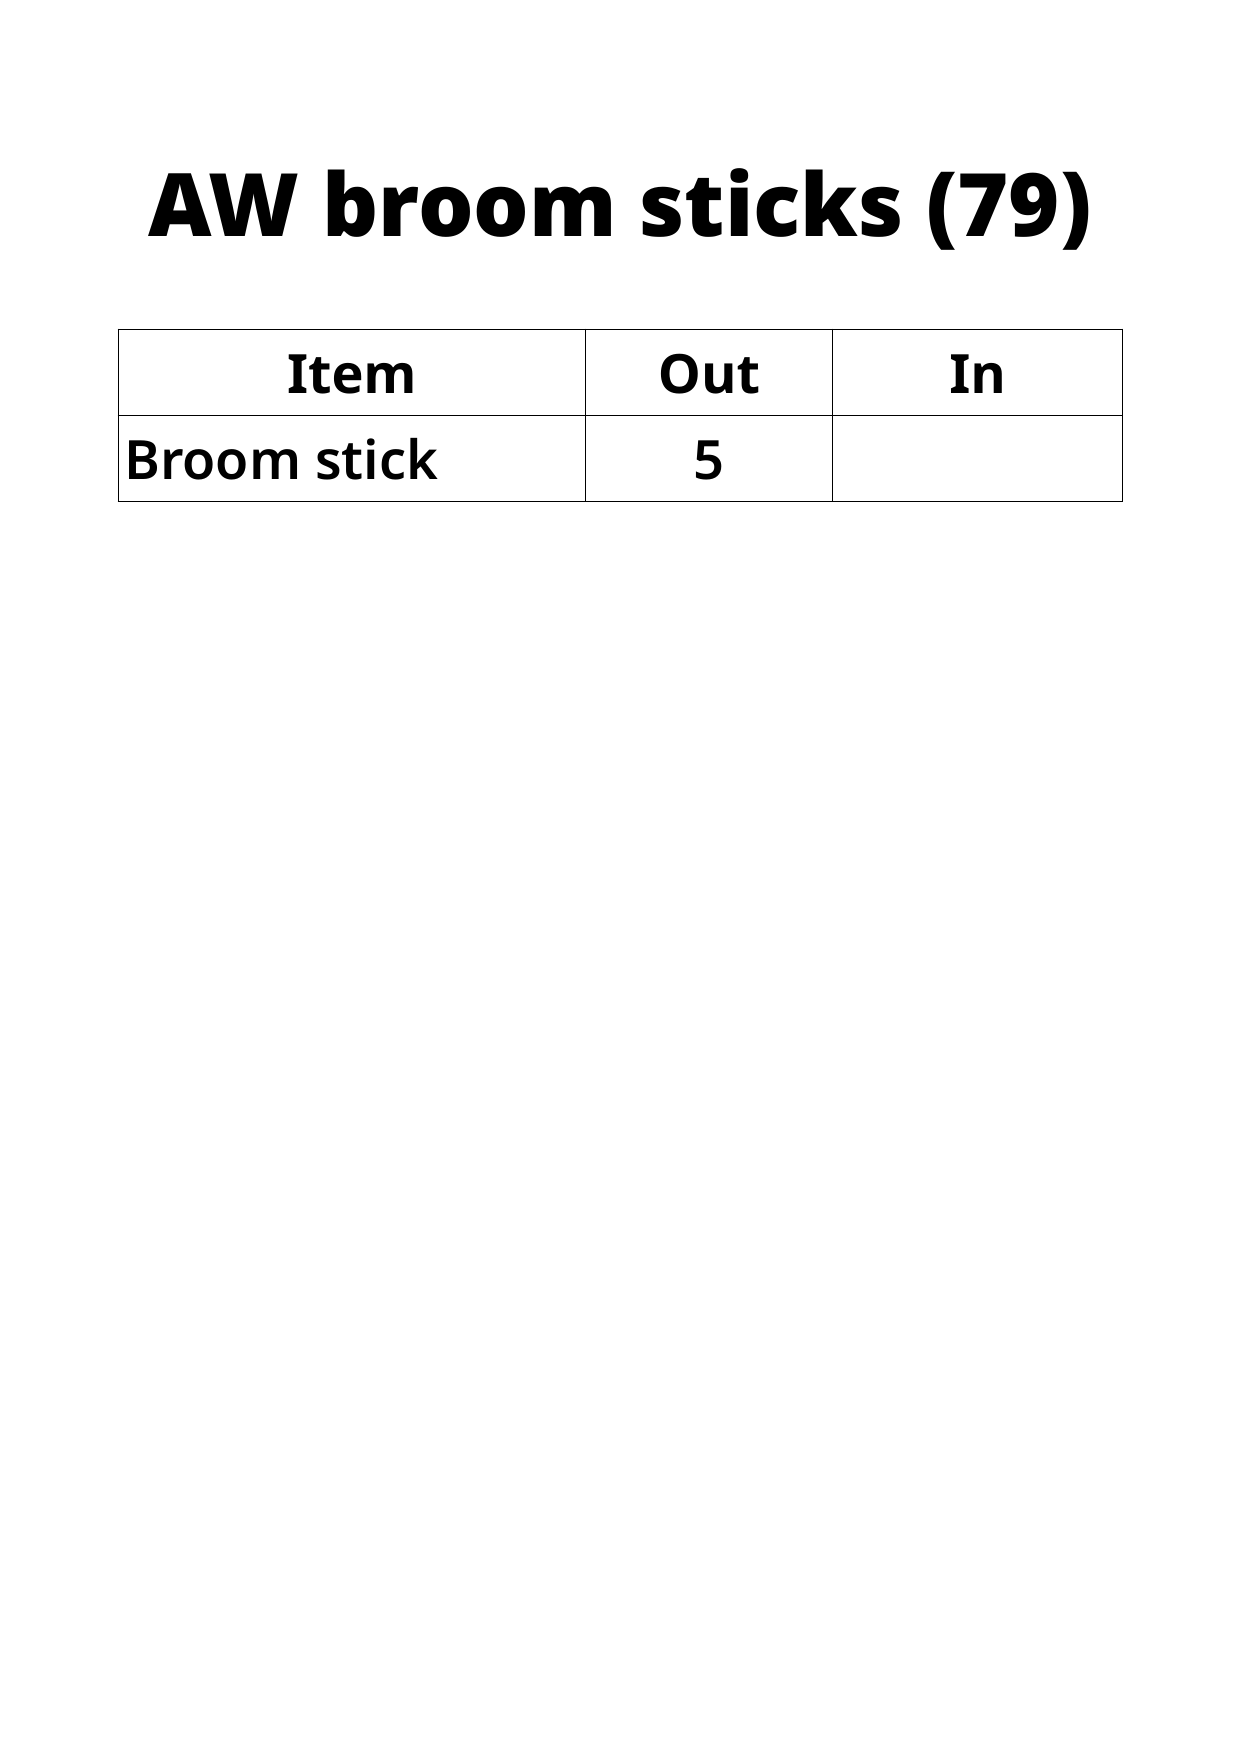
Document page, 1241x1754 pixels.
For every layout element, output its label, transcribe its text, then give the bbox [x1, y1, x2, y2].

table_header Item [119, 330, 585, 415]
table_header In [833, 330, 1122, 415]
table_cell 5 [586, 416, 832, 501]
table_header Out [586, 330, 832, 415]
table_cell [833, 416, 1122, 501]
title AW broom sticks (79) [118, 143, 1122, 262]
table_cell Broom stick [119, 416, 585, 501]
